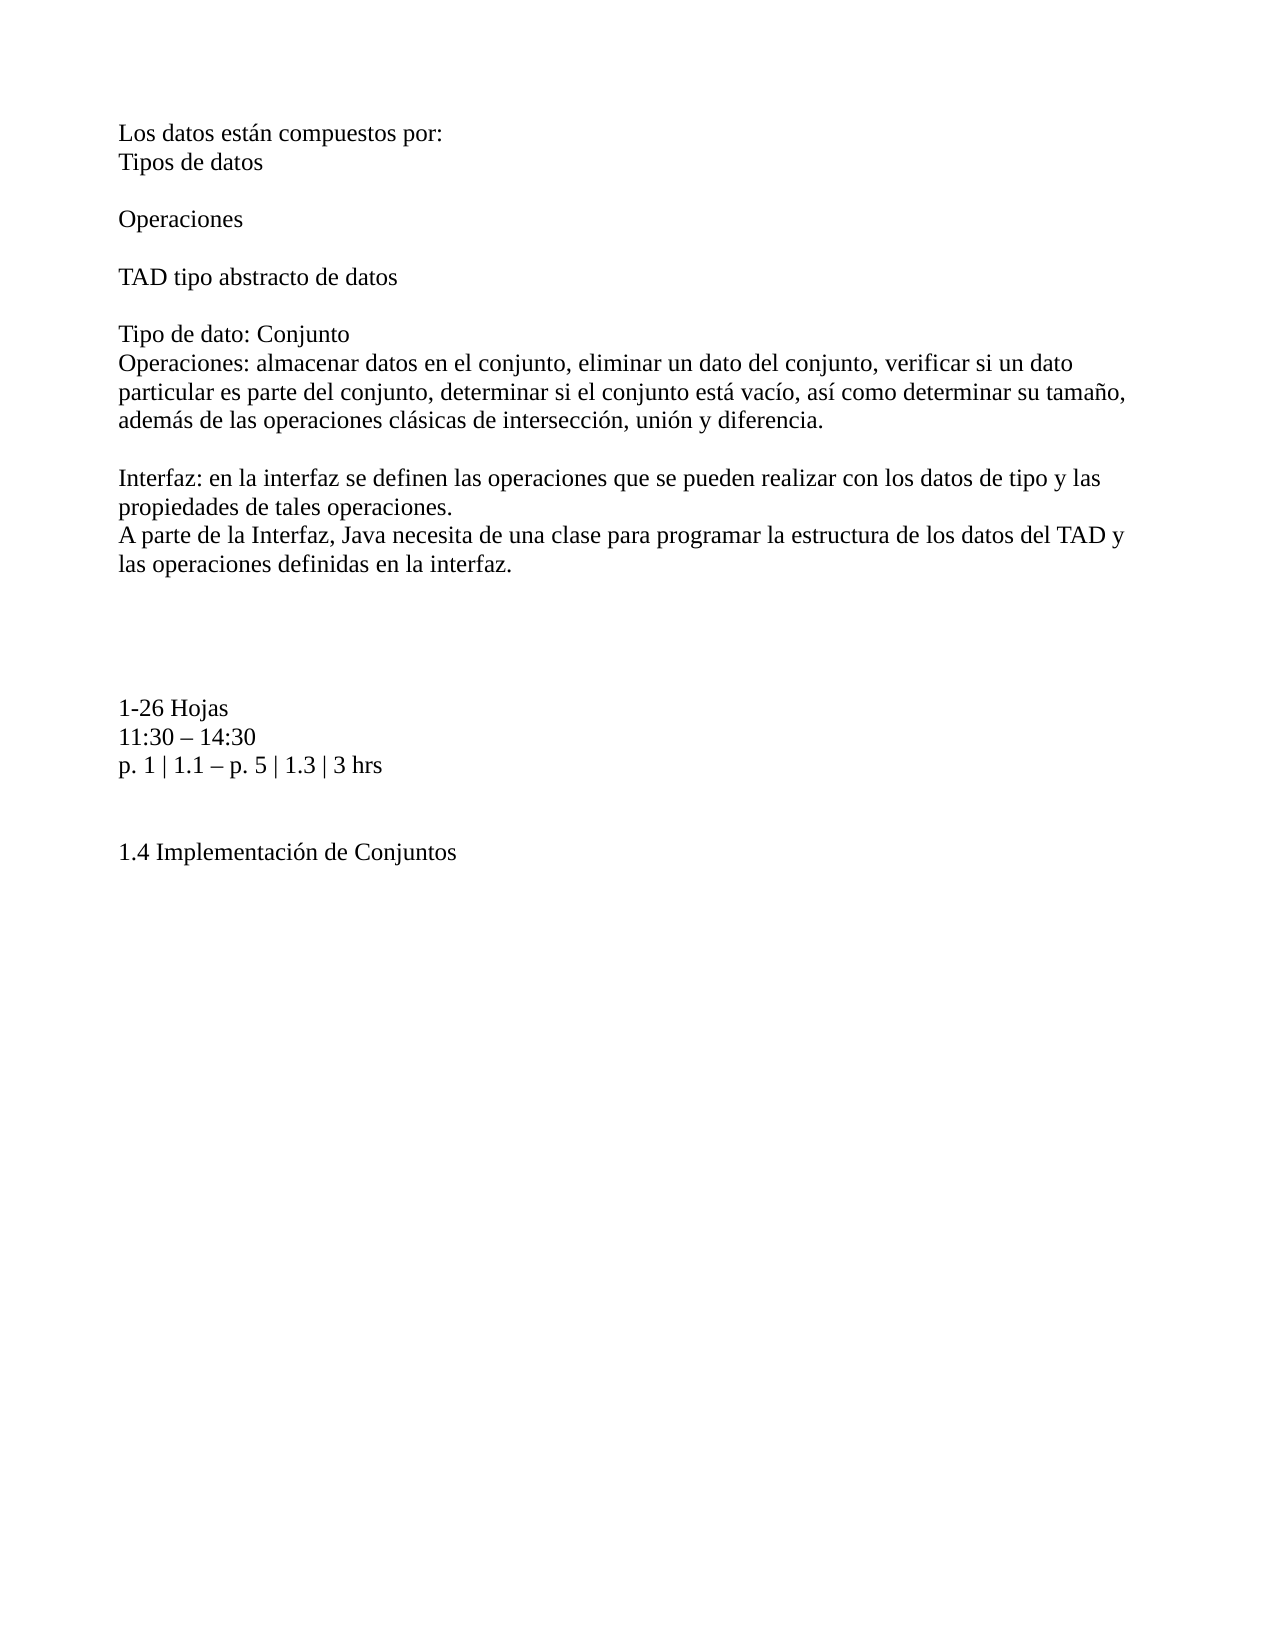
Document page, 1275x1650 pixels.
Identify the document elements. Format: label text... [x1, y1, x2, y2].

text Los datos están compuestos por: [118, 118, 1157, 147]
text Tipos de datos [118, 147, 1157, 176]
text 1.4 Implementación de Conjuntos [118, 837, 1157, 866]
text Tipo de dato: Conjunto [118, 319, 1157, 348]
text Operaciones [118, 204, 1157, 233]
text 1-26 Hojas [118, 693, 1157, 722]
text Operaciones: almacenar datos en el conjunto, eliminar un dato del conjunto, verificar si un dato particular es parte del conjunto, determinar si el conjunto está vacío, así como determinar su tamaño, además de las operaciones clásicas de intersección, unión y diferencia. [118, 348, 1157, 434]
text A parte de la Interfaz, Java necesita de una clase para programar la estructura de los datos del TAD y las operaciones definidas en la interfaz. [118, 521, 1157, 578]
text Interfaz: en la interfaz se definen las operaciones que se pueden realizar con los datos de tipo y las propiedades de tales operaciones. [118, 463, 1157, 521]
text 11:30 – 14:30 [118, 722, 1157, 751]
text TAD tipo abstracto de datos [118, 262, 1157, 291]
text p. 1 | 1.1 – p. 5 | 1.3 | 3 hrs [118, 751, 1157, 779]
